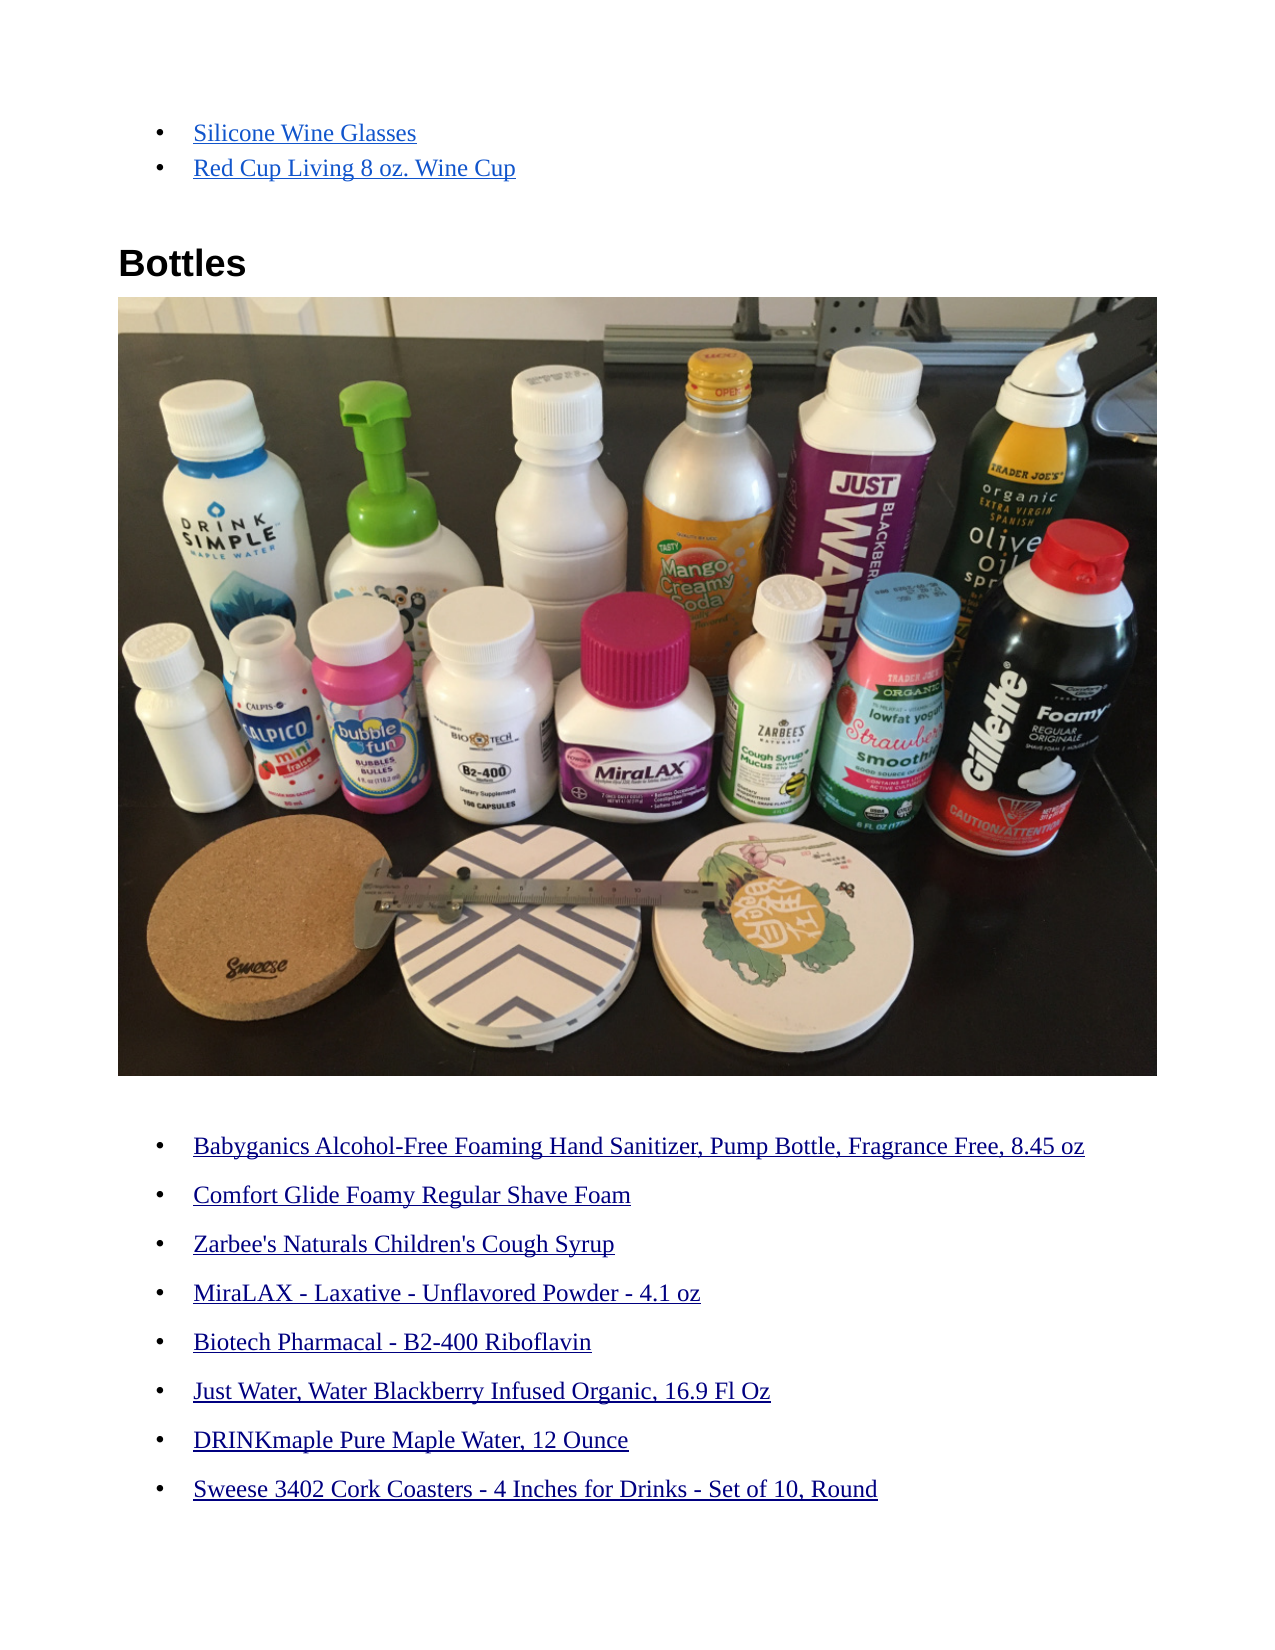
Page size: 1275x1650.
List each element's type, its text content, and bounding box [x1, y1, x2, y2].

list MiraLAX - Laxative - Unflavored Powder - 4.1 oz [156, 1278, 1157, 1307]
list Biotech Pharmacal - B2-400 Riboflavin [156, 1327, 1157, 1356]
list DRINKmaple Pure Maple Water, 12 Ounce [156, 1425, 1157, 1454]
list Red Cup Living 8 oz. Wine Cup [156, 153, 1157, 181]
subtitle Bottles [118, 241, 1157, 284]
list Just Water, Water Blackberry Infused Organic, 16.9 Fl Oz [156, 1376, 1157, 1405]
list Zarbee's Naturals Children's Cough Syrup [156, 1229, 1157, 1258]
list Sweese 3402 Cork Coasters - 4 Inches for Drinks - Set of 10, Round [156, 1474, 1157, 1503]
list Babyganics Alcohol-Free Foaming Hand Sanitizer, Pump Bottle, Fragrance Free, 8.45 oz [156, 1131, 1157, 1159]
list Silicone Wine Glasses [156, 118, 1157, 147]
list Comfort Glide Foamy Regular Shave Foam [156, 1180, 1157, 1209]
picture [118, 297, 1157, 1076]
